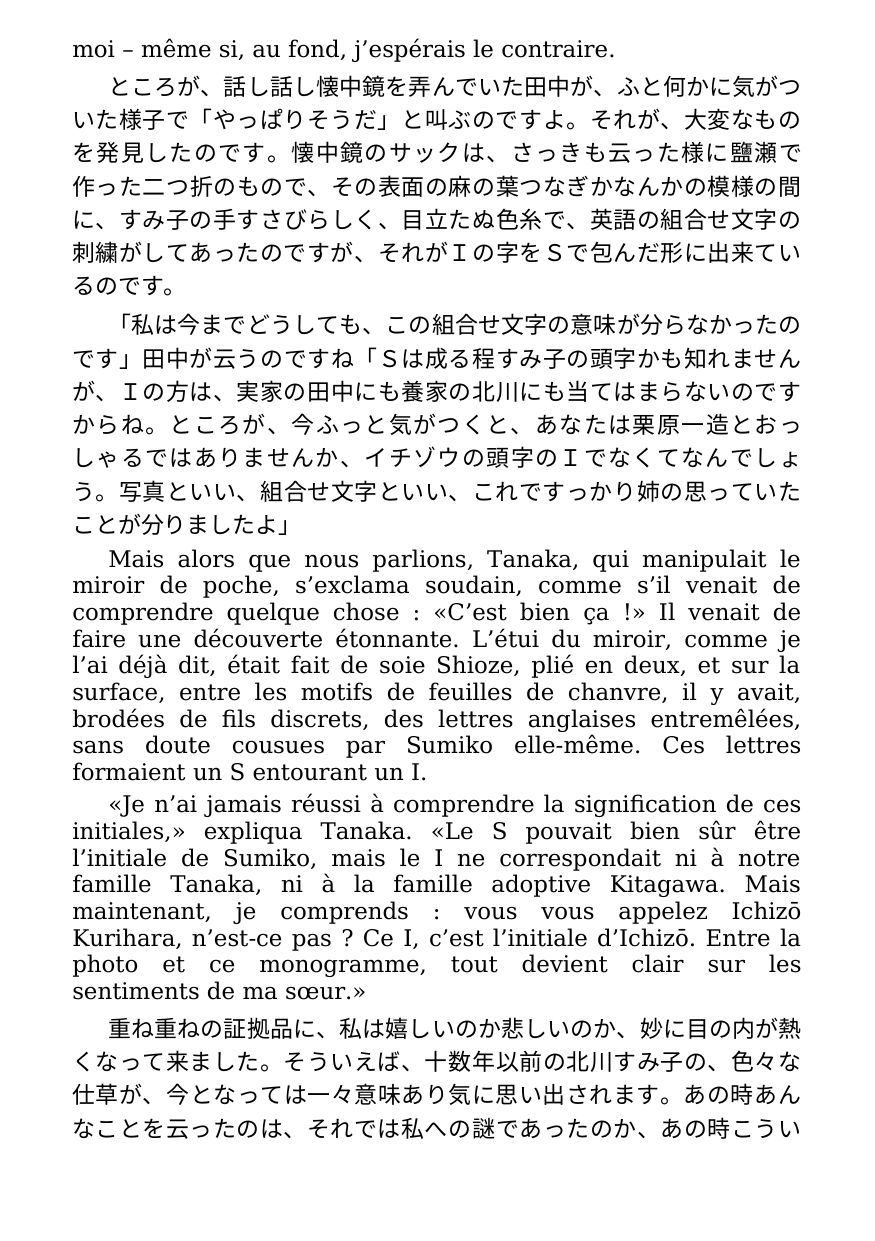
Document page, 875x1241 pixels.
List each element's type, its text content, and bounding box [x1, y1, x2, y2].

text 重ね重ねの証拠品に、私は嬉しいのか悲しいのか、妙に目の内が熱くなって来ました。そういえば、十数年以前の北川すみ子の、色々な仕草が、今となっては一々意味あり気に思い出されます。あの時あんなことを云ったのは、それでは私への謎であったのか、あの時こうい [72, 1011, 802, 1144]
text moi – même si, au fond, j’espérais le contraire. [72, 36, 802, 63]
text 「私は今までどうしても、この組合せ文字の意味が分らなかったのです」田中が云うのですね「Ｓは成る程すみ子の頭字かも知れませんが、Ｉの方は、実家の田中にも養家の北川にも当てはまらないのですからね。ところが、今ふっと気がつくと、あなたは栗原一造とおっしゃるではありませんか、イチゾウの頭字のＩでなくてなんでしょう。写真といい、組合せ文字といい、これですっかり姉の思っていたことが分りましたよ」 [72, 307, 802, 540]
text Mais alors que nous parlions, Tanaka, qui manipulait le miroir de poche, s’exclama soudain, comme s’il venait de comprendre quelque chose : «C’est bien ça !» Il venait de faire une découverte étonnante. L’étui du miroir, comme je l’ai déjà dit, était fait de soie Shioze, plié en deux, et sur la surface, entre les motifs de feuilles de chanvre, il y avait, brodées de fils discrets, des lettres anglaises entremêlées, sans doute cousues par Sumiko elle-même. Ces lettres formaient un S entourant un I. [72, 546, 802, 786]
text «Je n’ai jamais réussi à comprendre la signification de ces initiales,» expliqua Tanaka. «Le S pouvait bien sûr être l’initiale de Sumiko, mais le I ne correspondait ni à notre famille Tanaka, ni à la famille adoptive Kitagawa. Mais maintenant, je comprends : vous vous appelez Ichizō Kurihara, n’est-ce pas ? Ce I, c’est l’initiale d’Ichizō. Entre la photo et ce monogramme, tout devient clair sur les sentiments de ma sœur.» [72, 792, 802, 1005]
text ところが、話し話し懐中鏡を弄んでいた田中が、ふと何かに気がついた様子で「やっぱりそうだ」と叫ぶのですよ。それが、大変なものを発見したのです。懐中鏡のサックは、さっきも云った様に鹽瀬で作った二つ折のもので、その表面の麻の葉つなぎかなんかの模様の間に、すみ子の手すさびらしく、目立たぬ色糸で、英語の組合せ文字の刺繍がしてあったのですが、それがＩの字をＳで包んだ形に出来ているのです。 [72, 69, 802, 301]
